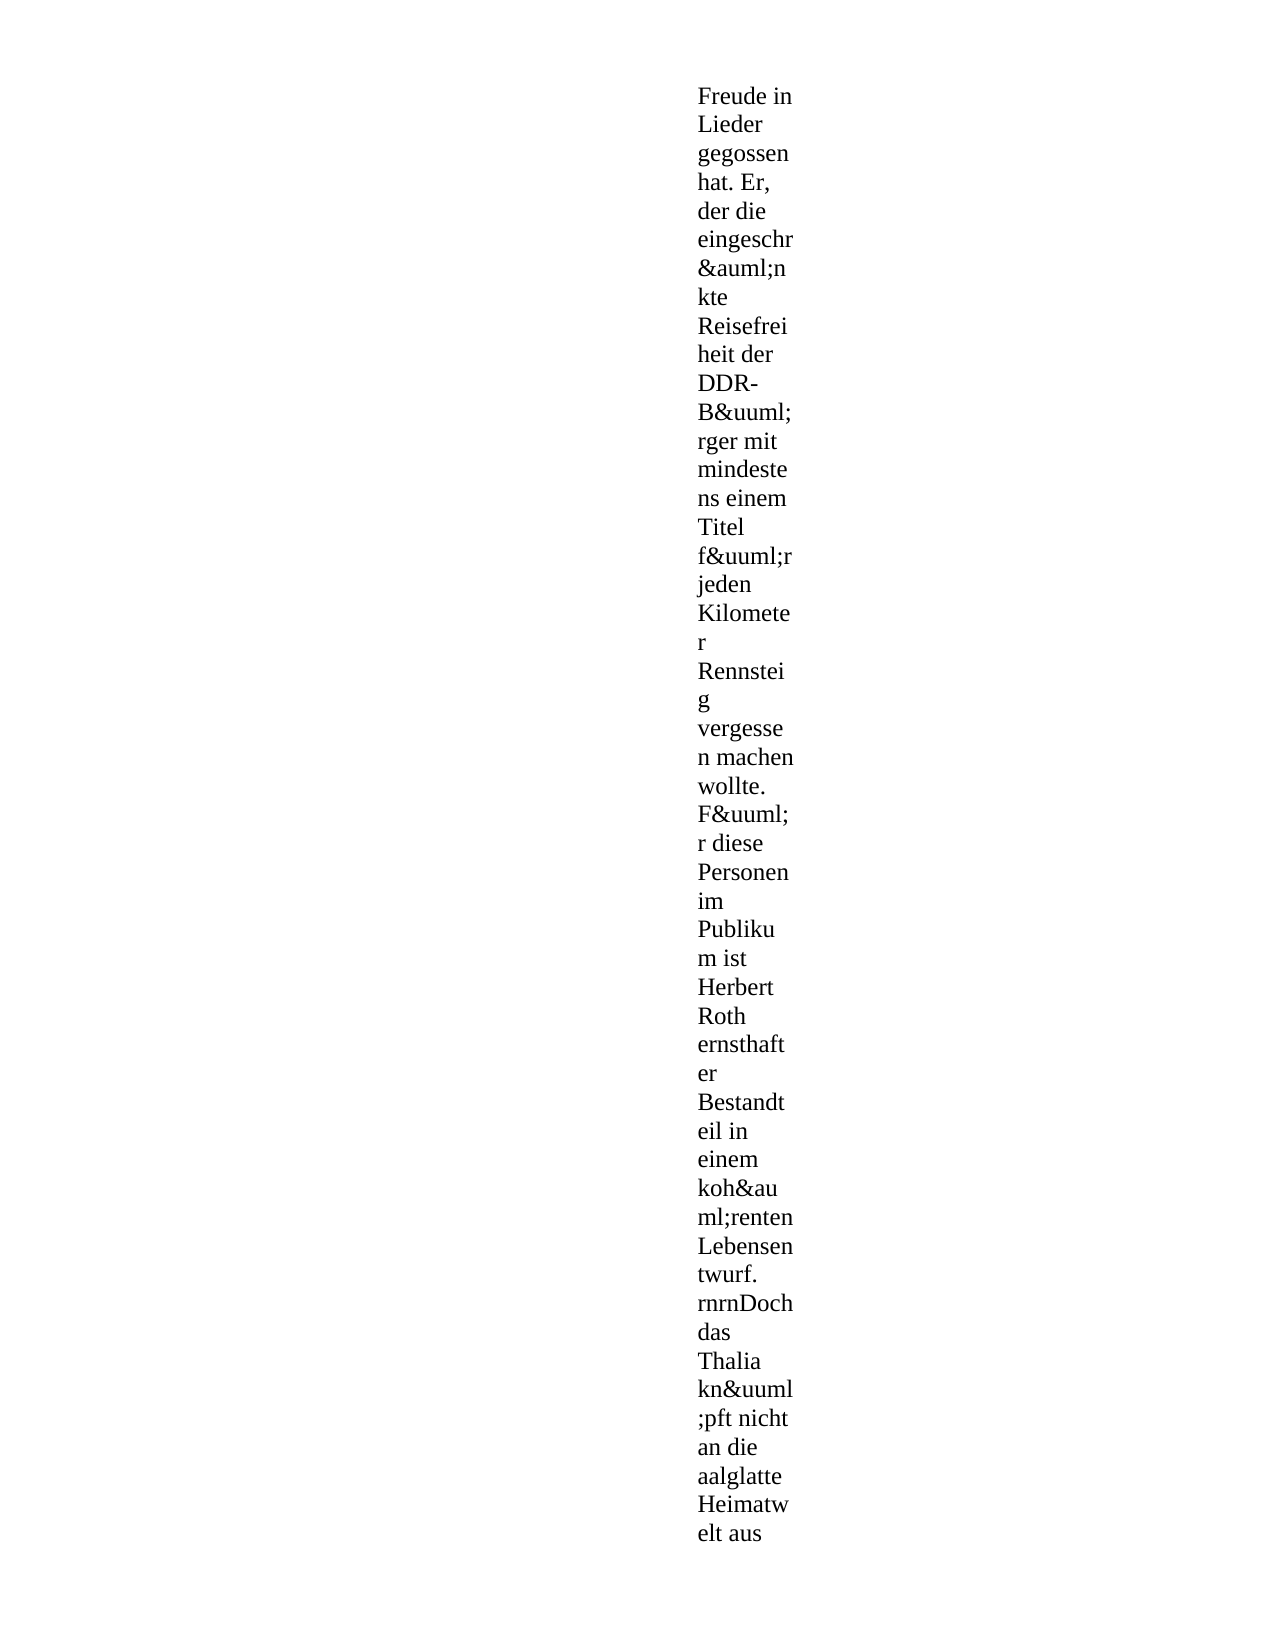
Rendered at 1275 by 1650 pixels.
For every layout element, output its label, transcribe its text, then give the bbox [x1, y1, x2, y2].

table_cell [583, 75, 692, 1553]
table_cell [908, 75, 1017, 1553]
table_cell Freude in Lieder gegossen hat. Er, der die eingeschr&auml;nkte Reisefreiheit der DDR-B&uuml;rger mit mindestens einem Titel f&uuml;r jeden Kilometer Rennsteig vergessen machen wollte. F&uuml;r diese Personen im Publikum ist Herbert Roth ernsthafter Bestandteil in einem koh&auml;renten Lebensentwurf. rnrnDoch das Thalia kn&uuml;pft nicht an die aalglatte Heimatwelt aus [692, 75, 800, 1553]
table_cell [150, 75, 258, 1553]
table_cell [258, 75, 367, 1553]
table_cell [1017, 75, 1125, 1553]
table_cell [475, 75, 583, 1553]
table_cell [367, 75, 475, 1553]
table_cell [800, 75, 908, 1553]
